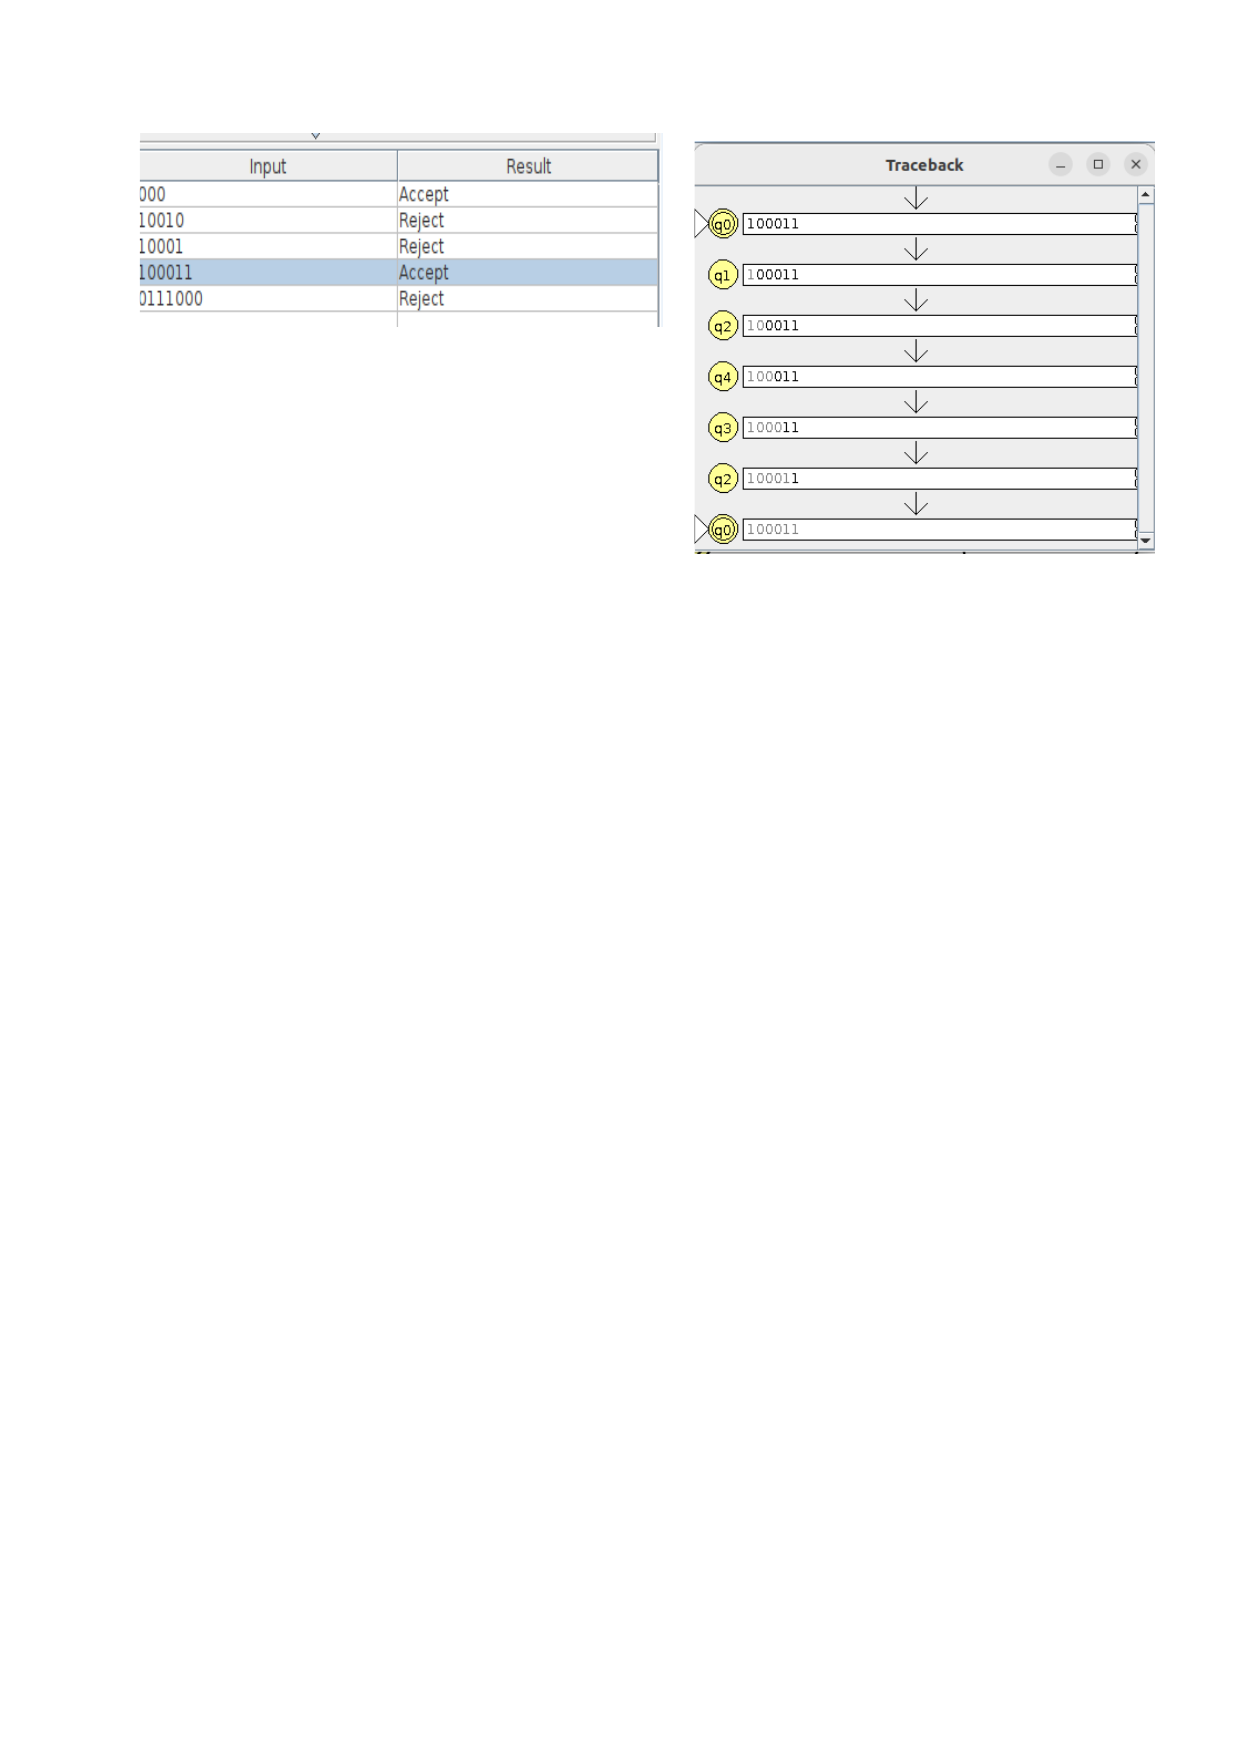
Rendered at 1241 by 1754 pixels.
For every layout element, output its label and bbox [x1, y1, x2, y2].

picture [139, 133, 663, 327]
picture [694, 141, 1155, 554]
